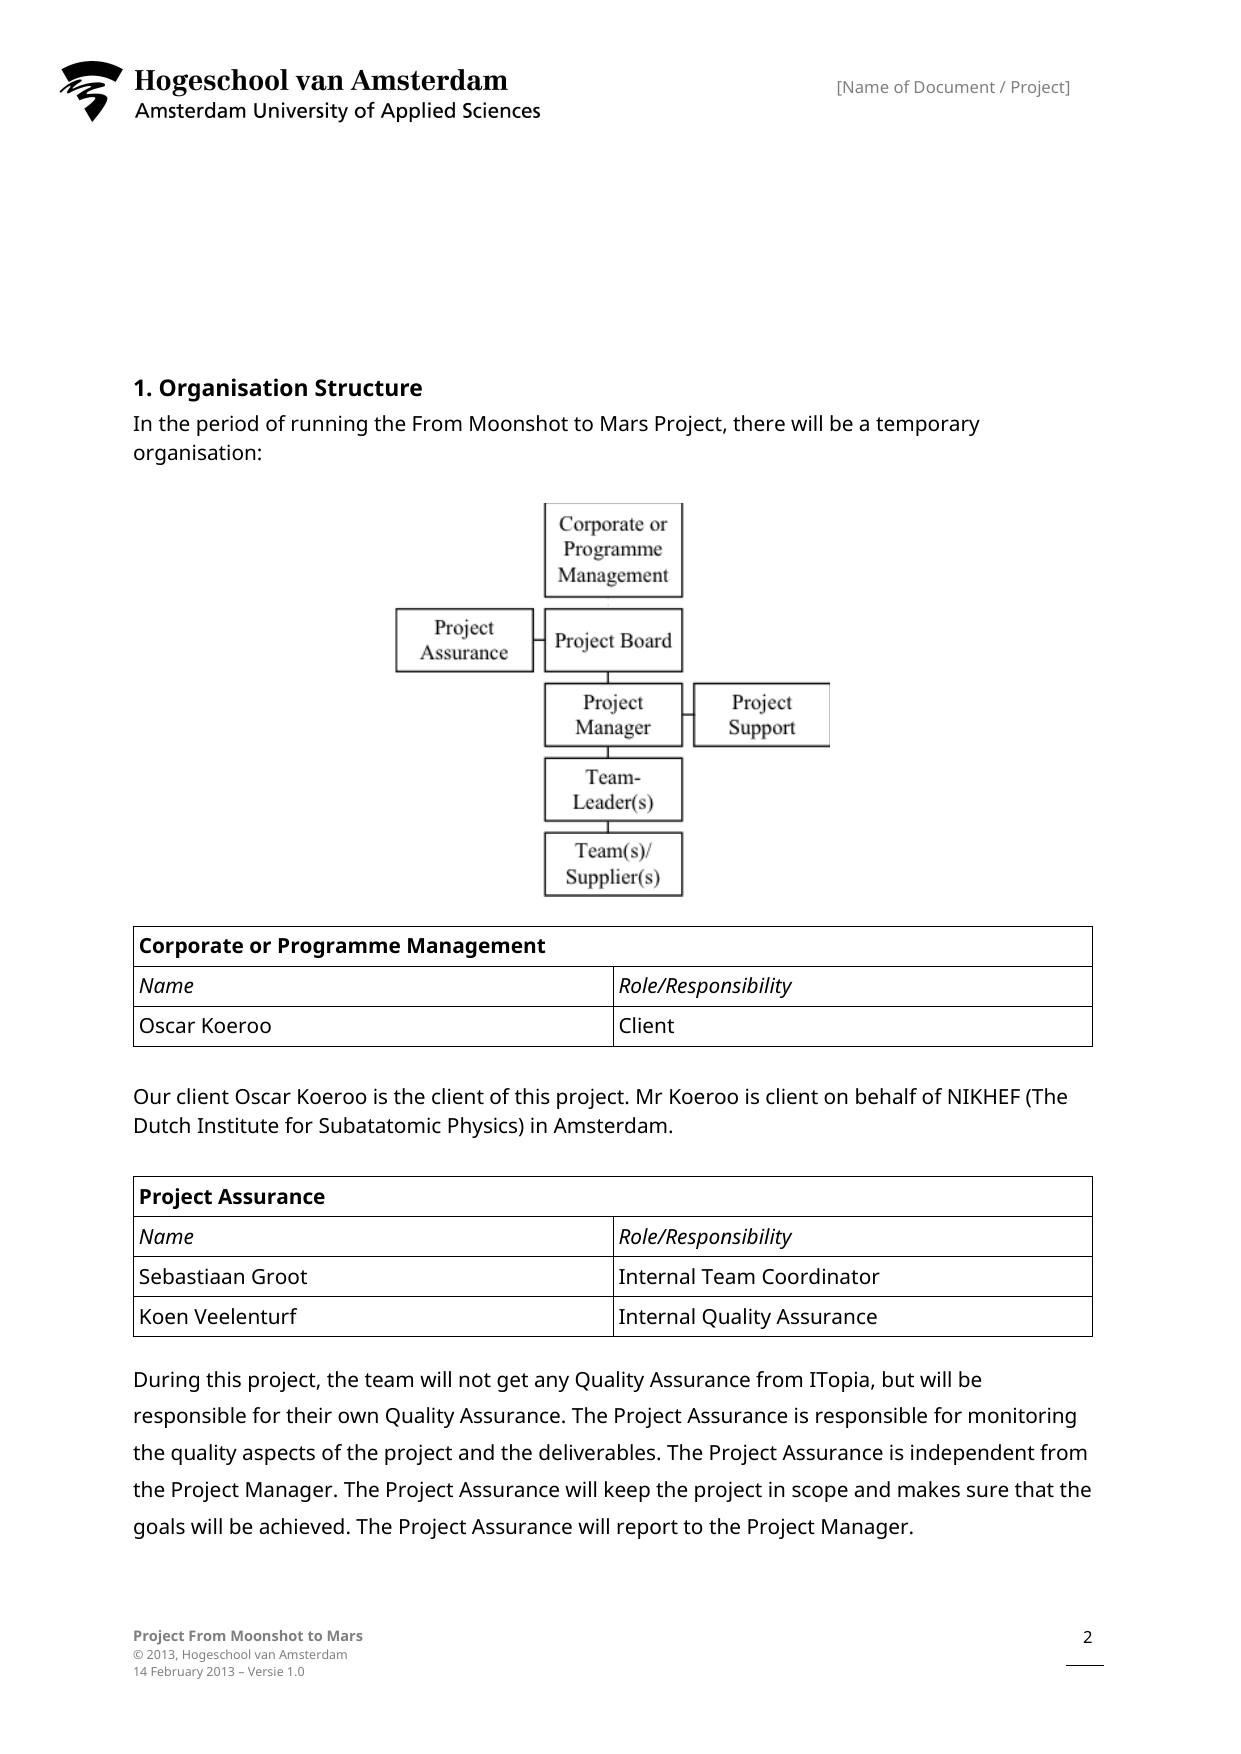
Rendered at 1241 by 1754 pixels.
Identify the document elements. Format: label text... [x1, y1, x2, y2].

table_cell Role/Responsibility [614, 1217, 1092, 1256]
subtitle 1. Organisation Structure [133, 372, 1092, 403]
table_header Project Assurance [134, 1177, 1092, 1216]
table_cell Internal Quality Assurance [614, 1297, 1092, 1336]
picture [0, 0, 622, 123]
picture [395, 503, 830, 897]
text Our client Oscar Koeroo is the client of this project. Mr Koeroo is client on behalf of NIKHEF (The Dutch Institute for Subatatomic Physics) in Amsterdam. [133, 1082, 1092, 1139]
table_header Corporate or Programme Management [134, 927, 1092, 966]
table_cell Client [614, 1007, 1092, 1046]
table_cell Koen Veelenturf [134, 1297, 613, 1336]
text During this project, the team will not get any Quality Assurance from ITopia, but will be responsible for their own Quality Assurance. The Project Assurance is responsible for monitoring the quality aspects of the project and the deliverables. The Project Assurance is independent from the Project Manager. The Project Assurance will keep the project in scope and makes sure that the goals will be achieved. The Project Assurance will report to the Project Manager. [133, 1365, 1092, 1541]
table_cell Role/Responsibility [614, 967, 1092, 1006]
table_cell Name [134, 967, 613, 1006]
table_cell Sebastiaan Groot [134, 1257, 613, 1296]
table_cell Oscar Koeroo [134, 1007, 613, 1046]
table_cell Internal Team Coordinator [614, 1257, 1092, 1296]
table_cell Name [134, 1217, 613, 1256]
text In the period of running the From Moonshot to Mars Project, there will be a temporary organisation: [133, 409, 1092, 466]
